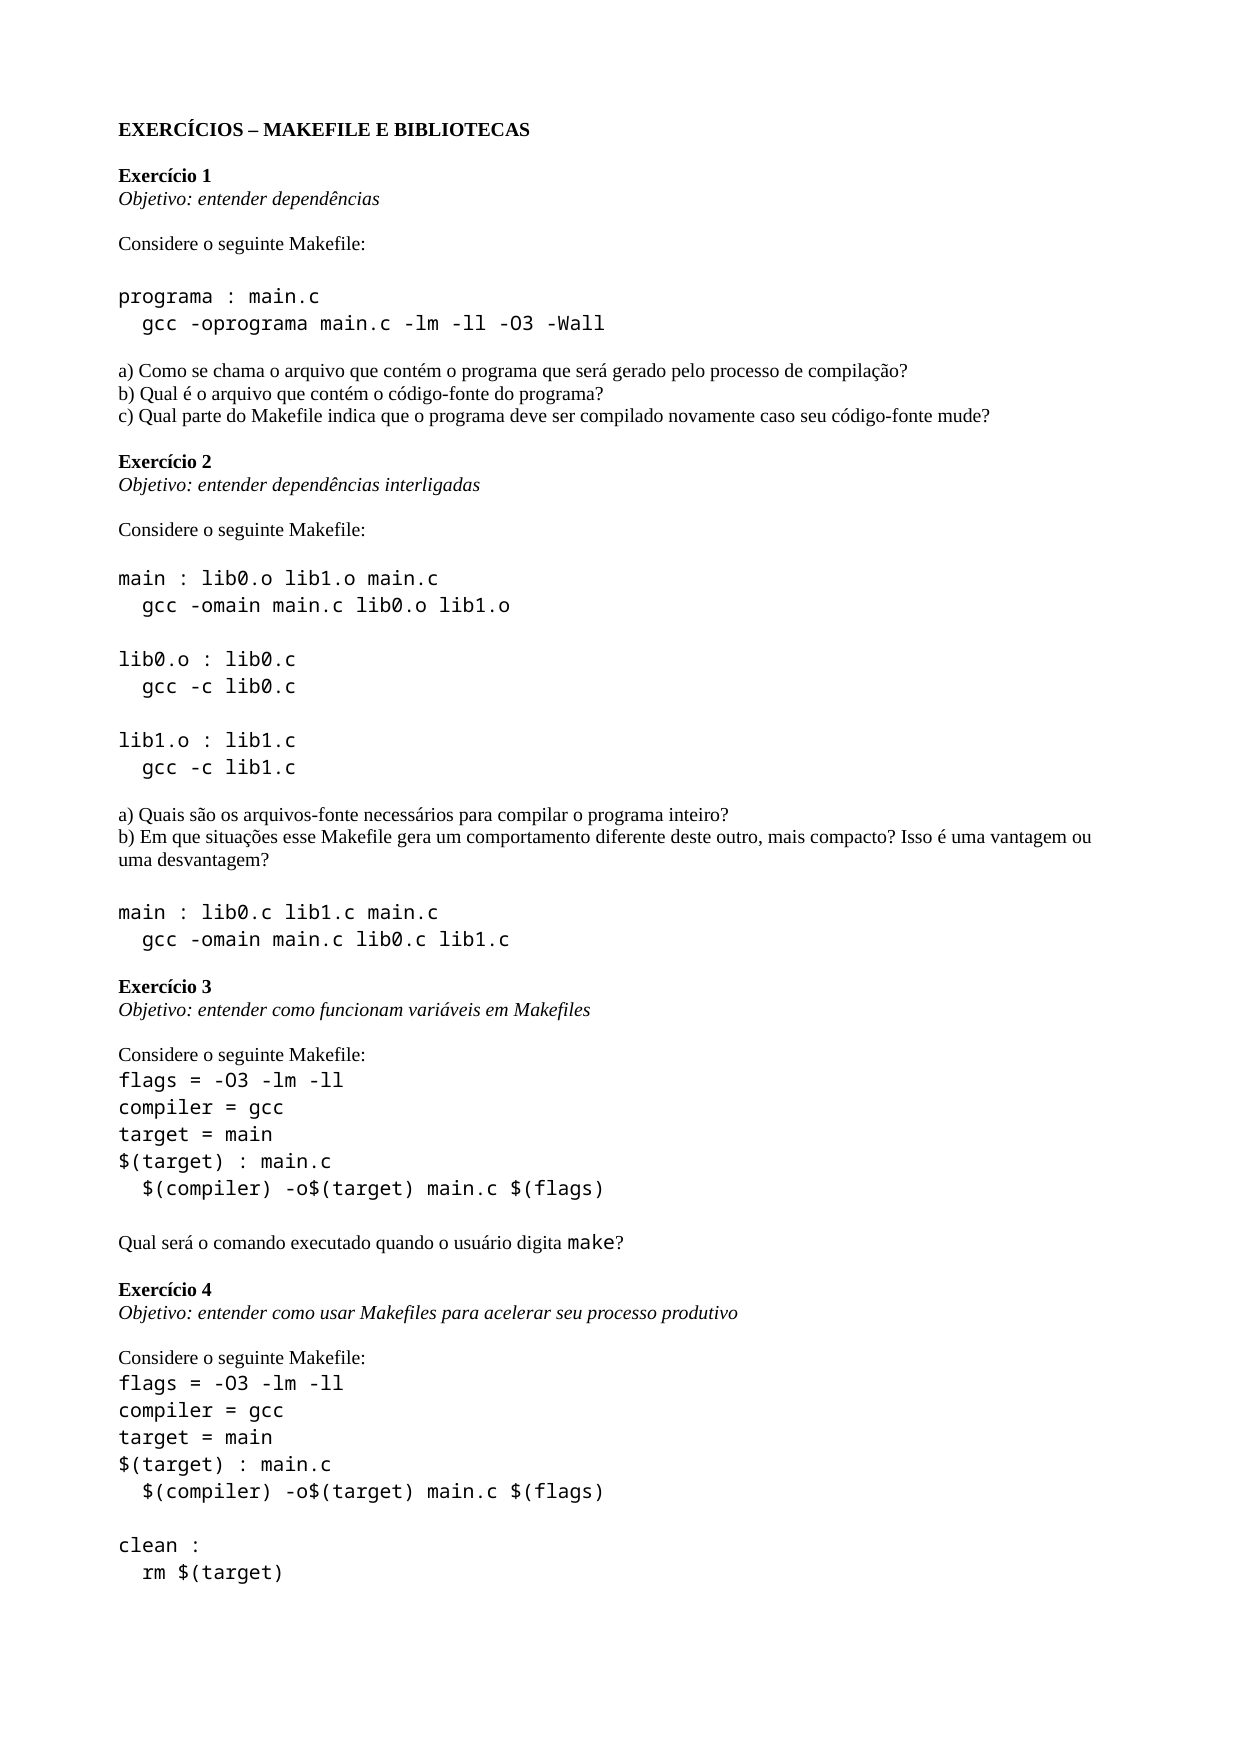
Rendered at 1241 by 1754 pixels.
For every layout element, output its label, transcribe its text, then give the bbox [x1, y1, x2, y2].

text lib1.o : lib1.c [118, 726, 1122, 753]
text rm $(target) [118, 1558, 1122, 1585]
text flags = -O3 -lm -ll [118, 1066, 1122, 1093]
text main : lib0.o lib1.o main.c [118, 564, 1122, 591]
text gcc -oprograma main.c -lm -ll -O3 -Wall [118, 309, 1122, 336]
text b) Qual é o arquivo que contém o código-fonte do programa? [118, 382, 1122, 404]
text Exercício 2 [118, 450, 1122, 473]
text b) Em que situações esse Makefile gera um comportamento diferente deste outro, mais compacto? Isso é uma vantagem ou uma desvantagem? [118, 826, 1122, 871]
text Considere o seguinte Makefile: [118, 518, 1122, 541]
text gcc -omain main.c lib0.c lib1.c [118, 925, 1122, 952]
text main : lib0.c lib1.c main.c [118, 898, 1122, 925]
text $(compiler) -o$(target) main.c $(flags) [118, 1174, 1122, 1201]
text EXERCÍCIOS – MAKEFILE E BIBLIOTECAS [118, 118, 1122, 141]
text compiler = gcc [118, 1396, 1122, 1423]
text gcc -omain main.c lib0.o lib1.o [118, 591, 1122, 618]
text Qual será o comando executado quando o usuário digita make? [118, 1228, 1122, 1255]
text clean : [118, 1531, 1122, 1558]
text a) Como se chama o arquivo que contém o programa que será gerado pelo processo de compilação? [118, 359, 1122, 382]
text target = main [118, 1423, 1122, 1450]
text programa : main.c [118, 282, 1122, 309]
text target = main [118, 1120, 1122, 1147]
text Considere o seguinte Makefile: [118, 1346, 1122, 1369]
text $(target) : main.c [118, 1147, 1122, 1174]
text a) Quais são os arquivos-fonte necessários para compilar o programa inteiro? [118, 803, 1122, 826]
text Objetivo: entender dependências interligadas [118, 473, 1122, 496]
text Considere o seguinte Makefile: [118, 232, 1122, 255]
text Objetivo: entender como usar Makefiles para acelerar seu processo produtivo [118, 1301, 1122, 1323]
text compiler = gcc [118, 1093, 1122, 1120]
text Objetivo: entender dependências [118, 187, 1122, 209]
text gcc -c lib1.c [118, 753, 1122, 780]
text lib0.o : lib0.c [118, 645, 1122, 672]
text Exercício 3 [118, 975, 1122, 998]
text Exercício 1 [118, 164, 1122, 187]
text Exercício 4 [118, 1278, 1122, 1301]
text $(target) : main.c [118, 1450, 1122, 1477]
text flags = -O3 -lm -ll [118, 1369, 1122, 1396]
text Considere o seguinte Makefile: [118, 1043, 1122, 1066]
text c) Qual parte do Makefile indica que o programa deve ser compilado novamente caso seu código-fonte mude? [118, 404, 1122, 427]
text gcc -c lib0.c [118, 672, 1122, 699]
text $(compiler) -o$(target) main.c $(flags) [118, 1477, 1122, 1504]
text Objetivo: entender como funcionam variáveis em Makefiles [118, 998, 1122, 1021]
